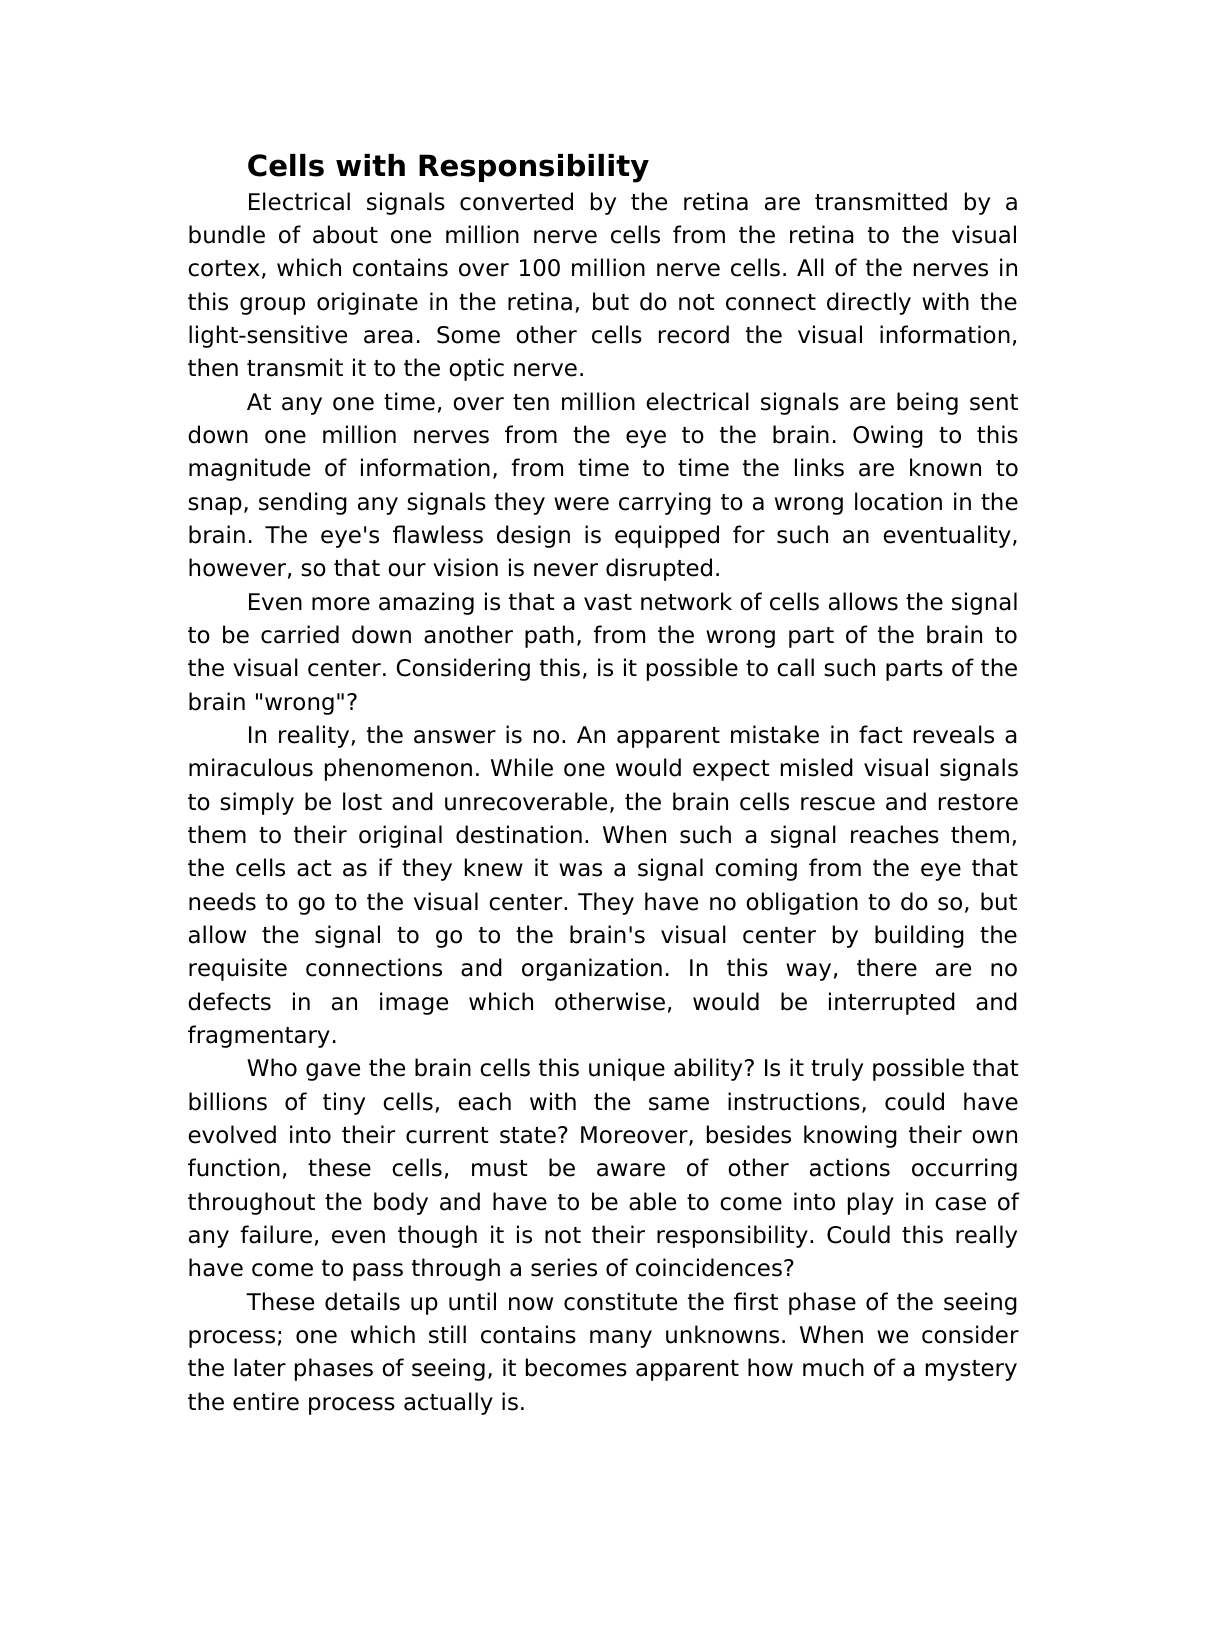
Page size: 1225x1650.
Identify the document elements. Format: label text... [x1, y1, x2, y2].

text Cells with Responsibility [187, 150, 1020, 183]
text Electrical signals converted by the retina are transmitted by a bundle of about one million nerve cells from the retina to the visual cortex, which contains over 100 million nerve cells. All of the nerves in this group originate in the retina, but do not connect directly with the light-sensitive area. Some other cells record the visual information, then transmit it to the optic nerve. [187, 183, 1020, 383]
text Even more amazing is that a vast network of cells allows the signal to be carried down another path, from the wrong part of the brain to the visual center. Considering this, is it possible to call such parts of the brain "wrong"? [187, 583, 1020, 717]
text Who gave the brain cells this unique ability? Is it truly possible that billions of tiny cells, each with the same instructions, could have evolved into their current state? Moreover, besides knowing their own function, these cells, must be aware of other actions occurring throughout the body and have to be able to come into play in case of any failure, even though it is not their responsibility. Could this really have come to pass through a series of coincidences? [187, 1050, 1020, 1283]
text In reality, the answer is no. An apparent mistake in fact reveals a miraculous phenomenon. While one would expect misled visual signals to simply be lost and unrecoverable, the brain cells rescue and restore them to their original destination. When such a signal reaches them, the cells act as if they knew it was a signal coming from the eye that needs to go to the visual center. They have no obligation to do so, but allow the signal to go to the brain's visual center by building the requisite connections and organization. In this way, there are no defects in an image which otherwise, would be interrupted and fragmentary. [187, 717, 1020, 1050]
text At any one time, over ten million electrical signals are being sent down one million nerves from the eye to the brain. Owing to this magnitude of information, from time to time the links are known to snap, sending any signals they were carrying to a wrong location in the brain. The eye's flawless design is equipped for such an eventuality, however, so that our vision is never disrupted. [187, 383, 1020, 583]
text These details up until now constitute the first phase of the seeing process; one which still contains many unknowns. When we consider the later phases of seeing, it becomes apparent how much of a mystery the entire process actually is. [187, 1283, 1020, 1417]
